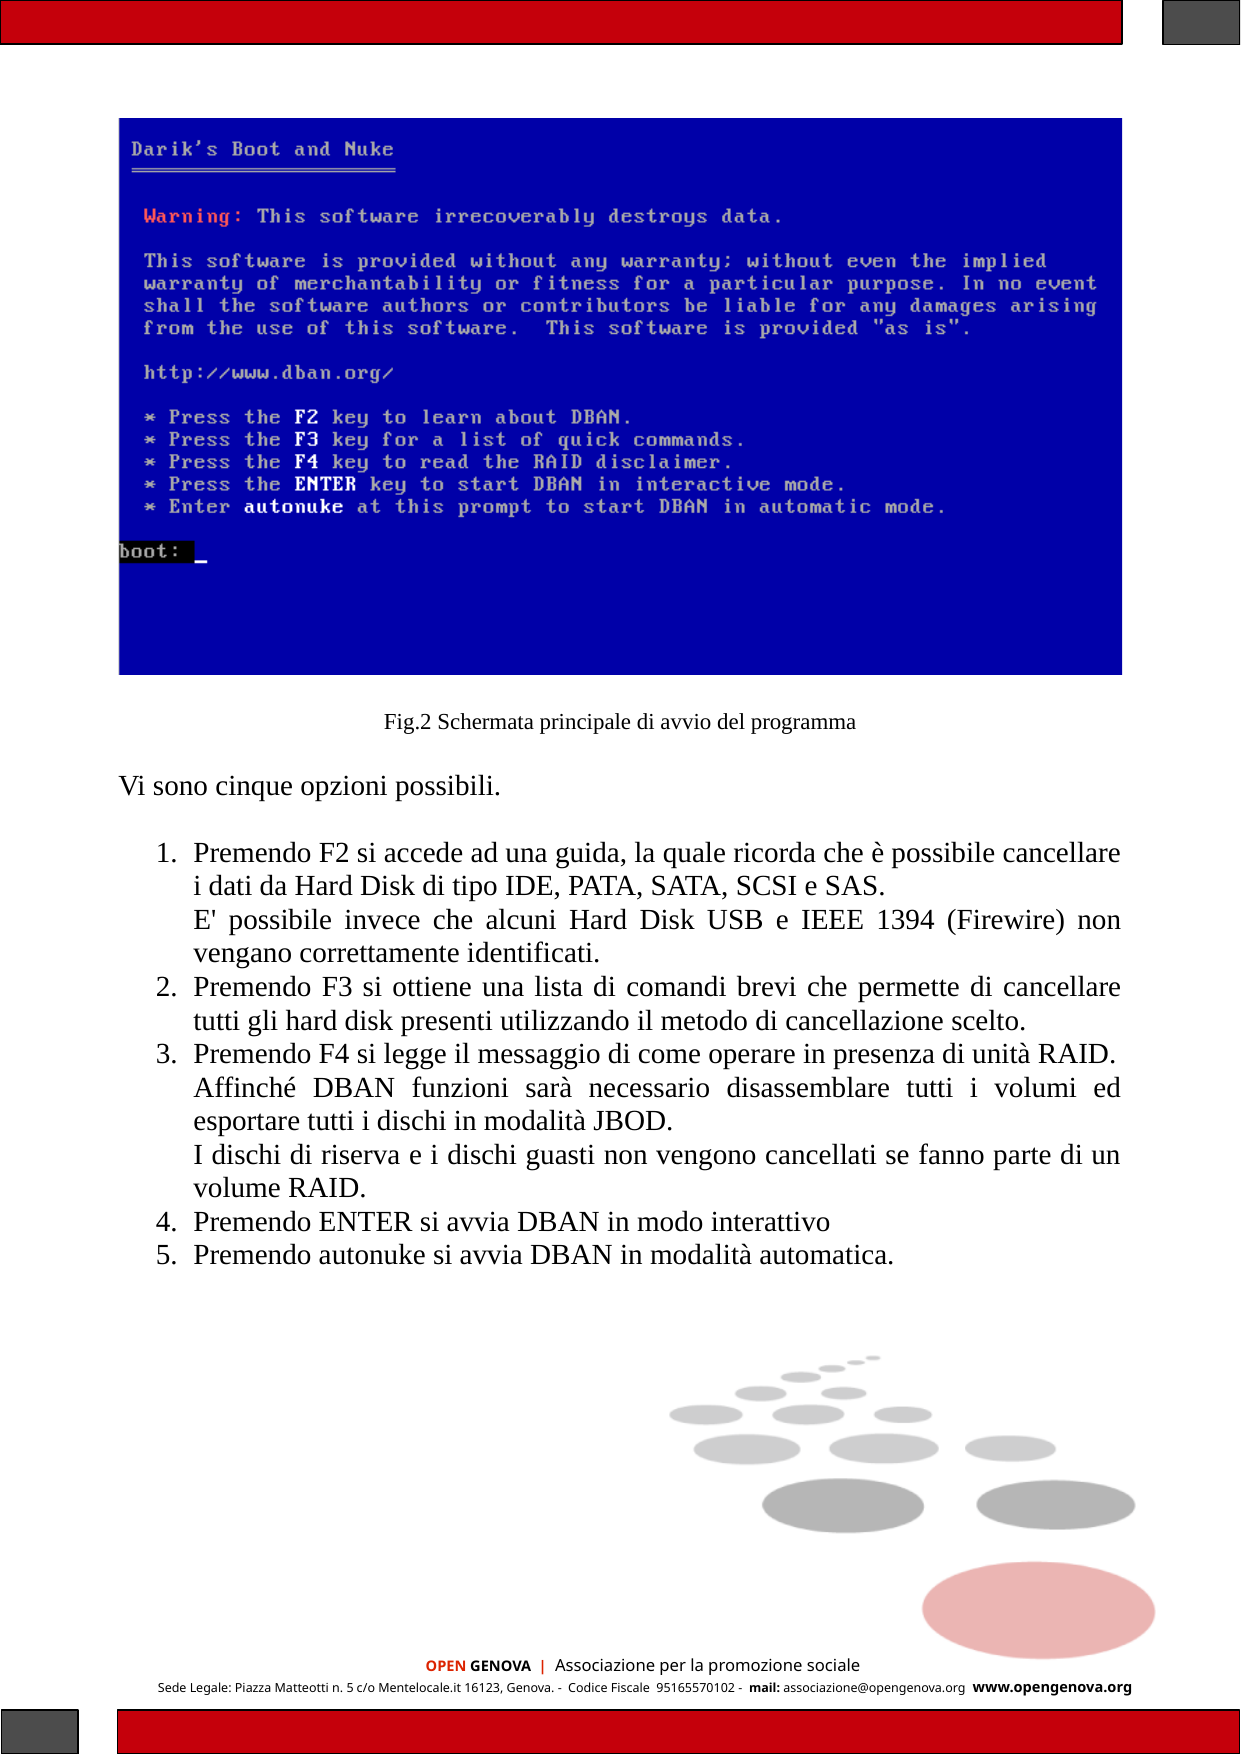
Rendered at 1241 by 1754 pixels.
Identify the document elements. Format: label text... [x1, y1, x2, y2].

list Premendo ENTER si avvia DBAN in modo interattivo [156, 1204, 1122, 1237]
picture [118, 118, 1123, 675]
list E' possibile invece che alcuni Hard Disk USB e IEEE 1394 (Firewire) non vengano correttamente identificati. [156, 902, 1122, 969]
list Premendo autonuke si avvia DBAN in modalità automatica. [156, 1237, 1122, 1271]
text Vi sono cinque opzioni possibili. [118, 768, 1122, 801]
list Premendo F4 si legge il messaggio di come operare in presenza di unità RAID. [156, 1036, 1122, 1070]
picture [658, 1340, 1185, 1684]
list Premendo F3 si ottiene una lista di comandi brevi che permette di cancellare tutti gli hard disk presenti utilizzando il metodo di cancellazione scelto. [156, 969, 1122, 1036]
list Affinché DBAN funzioni sarà necessario disassemblare tutti i volumi ed esportare tutti i dischi in modalità JBOD. [156, 1070, 1122, 1137]
text Fig.2 Schermata principale di avvio del programma [118, 708, 1122, 734]
list I dischi di riserva e i dischi guasti non vengono cancellati se fanno parte di un volume RAID. [156, 1137, 1122, 1204]
list Premendo F2 si accede ad una guida, la quale ricorda che è possibile cancellare i dati da Hard Disk di tipo IDE, PATA, SATA, SCSI e SAS. [156, 835, 1122, 902]
